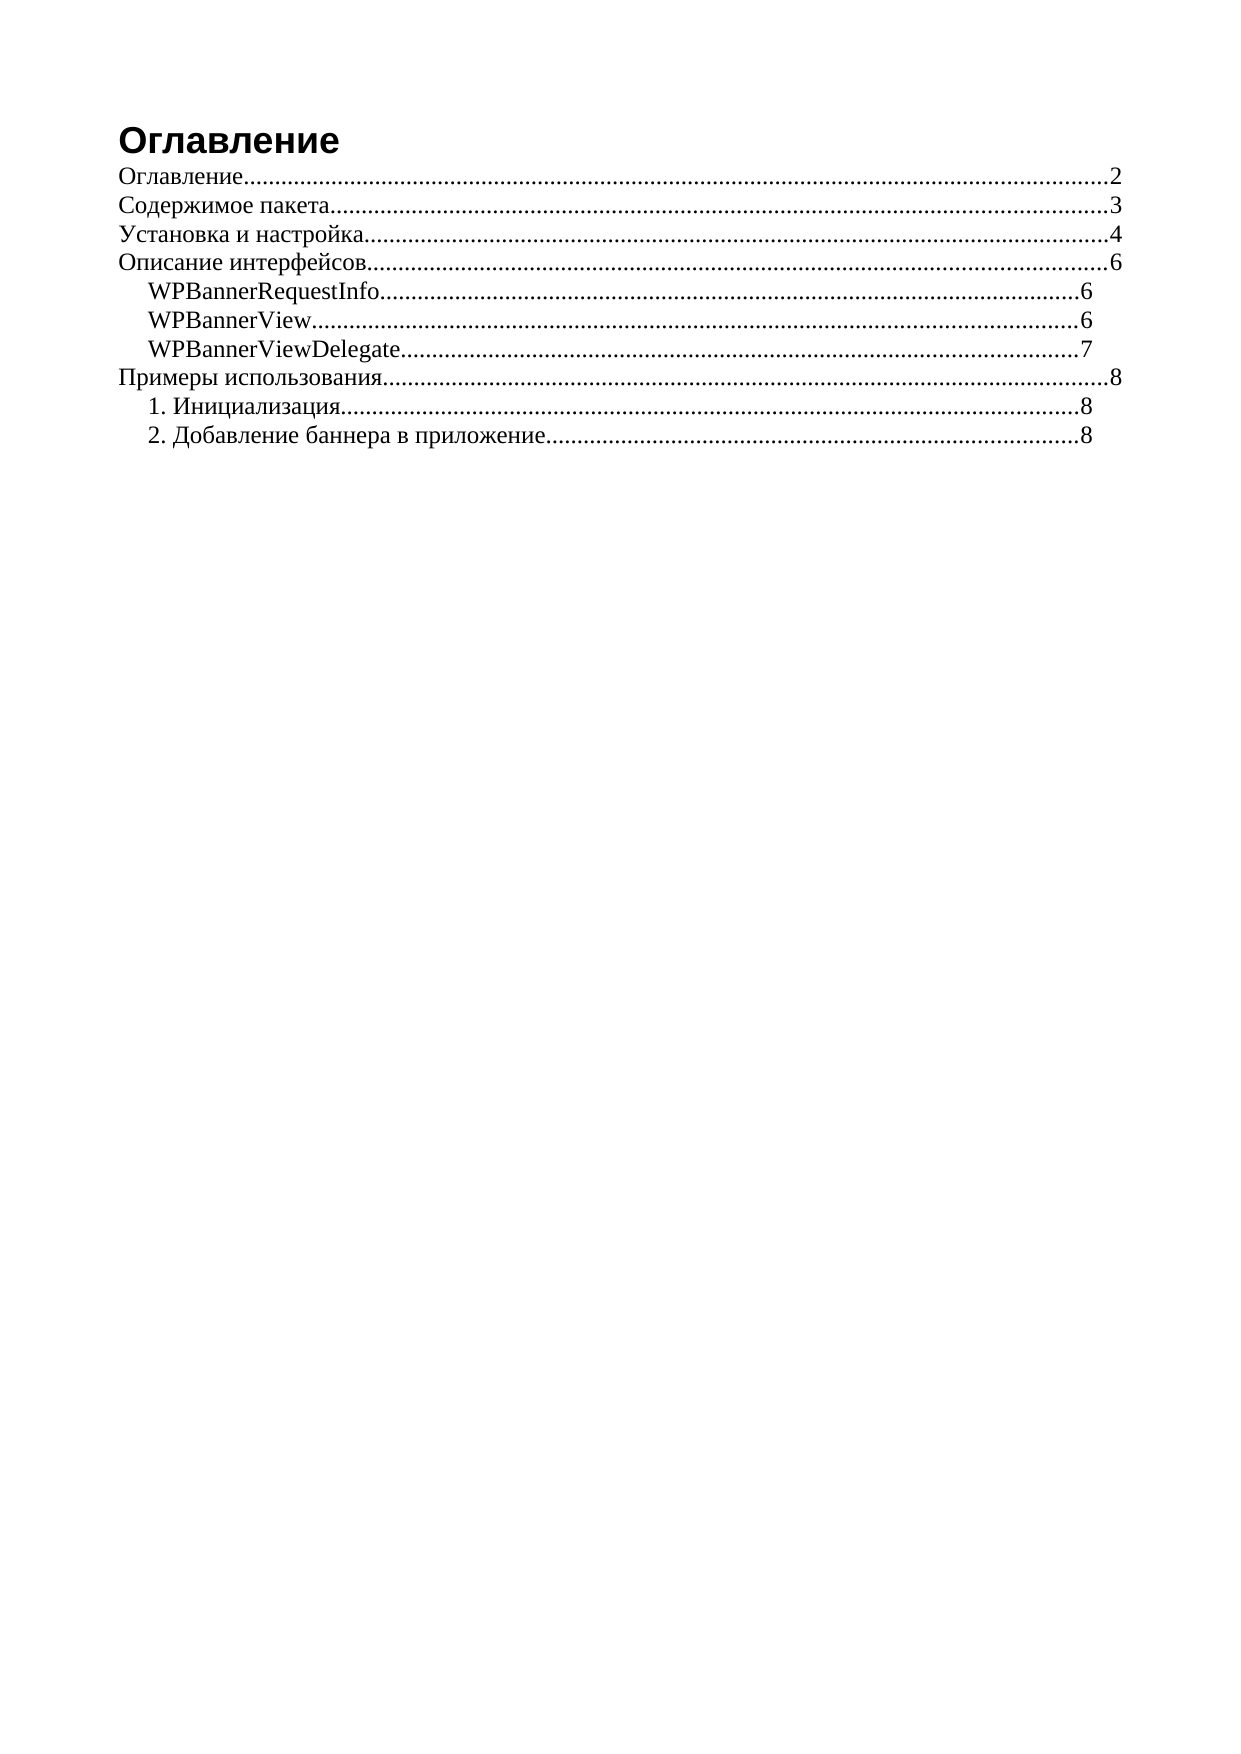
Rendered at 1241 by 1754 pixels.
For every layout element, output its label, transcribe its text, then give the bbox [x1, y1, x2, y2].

text WPBannerRequestInfo 6 [148, 276, 1122, 305]
text Примеры использования 8 [118, 362, 1122, 391]
text WPBannerView 6 [148, 305, 1122, 334]
text 1. Инициализация 8 [148, 391, 1122, 420]
text 2. Добавление баннера в приложение 8 [148, 420, 1122, 449]
text Установка и настройка 4 [118, 219, 1122, 247]
text Оглавление 2 [118, 161, 1122, 190]
text Содержимое пакета 3 [118, 190, 1122, 219]
subtitle Оглавление [118, 118, 1122, 161]
text Описание интерфейсов 6 [118, 247, 1122, 276]
text WPBannerViewDelegate 7 [148, 334, 1122, 362]
